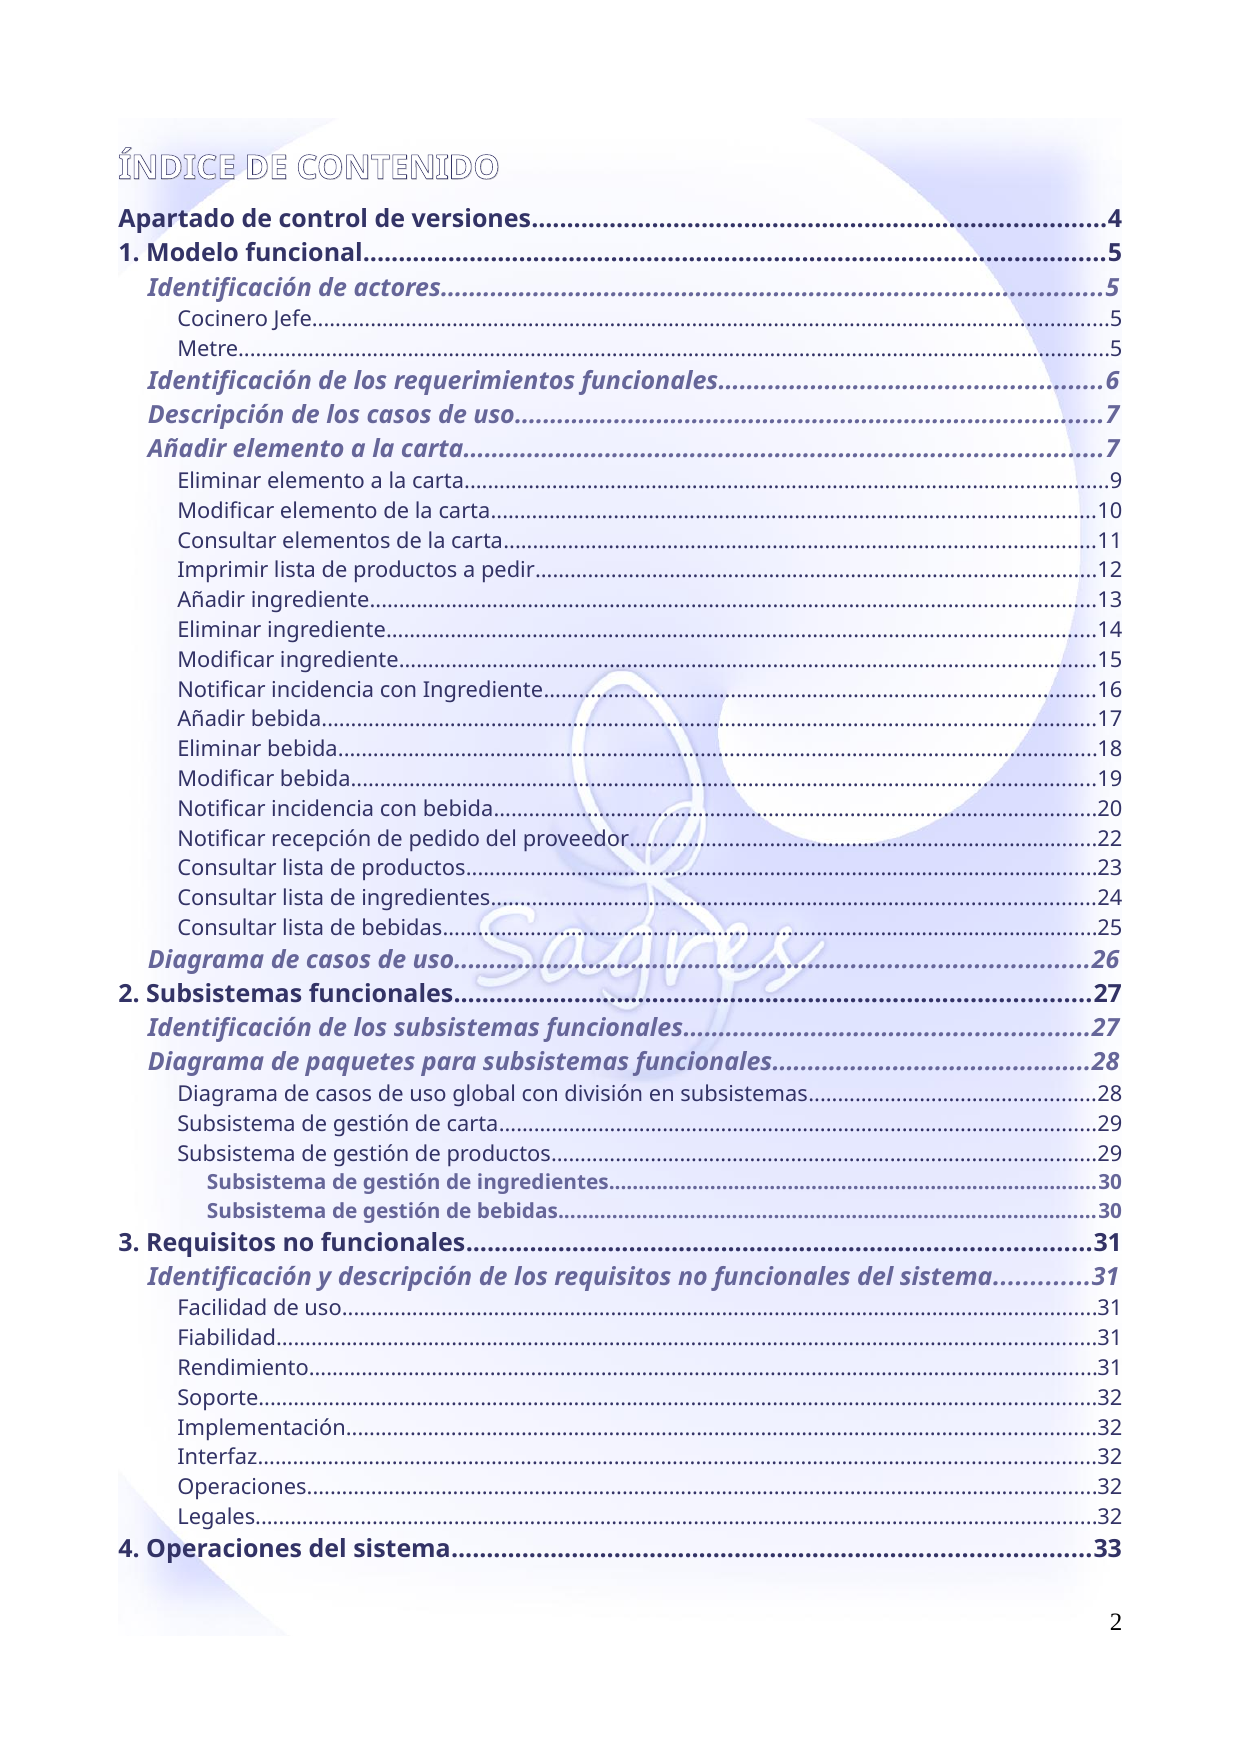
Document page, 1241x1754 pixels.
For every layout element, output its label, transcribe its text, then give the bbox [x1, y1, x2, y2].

text Implementación 32 [177, 1411, 1122, 1441]
text Modificar bebida 19 [177, 763, 1122, 793]
text Fiabilidad 31 [177, 1322, 1122, 1352]
text Rendimiento 31 [177, 1352, 1122, 1382]
text Legales 32 [177, 1501, 1122, 1531]
text Consultar lista de ingredientes 24 [177, 882, 1122, 912]
text Notificar incidencia con Ingrediente 16 [177, 673, 1122, 703]
picture [118, 1258, 177, 1531]
text Subsistema de gestión de ingredientes 30 [207, 1167, 1122, 1196]
text Consultar lista de productos 23 [177, 852, 1122, 882]
text Cocinero Jefe 5 [177, 303, 1122, 333]
picture [118, 269, 177, 976]
text Modificar elemento de la carta 10 [177, 495, 1122, 524]
text Consultar elementos de la carta 11 [177, 524, 1122, 554]
picture [118, 188, 1122, 201]
text Descripción de los casos de uso 7 [148, 397, 1122, 431]
text Eliminar bebida 18 [177, 733, 1122, 763]
text Subsistema de gestión de productos 29 [177, 1137, 1122, 1167]
text Apartado de control de versiones 4 [118, 201, 1122, 235]
text 1. Modelo funcional 5 [118, 235, 1122, 269]
text 2. Subsistemas funcionales 27 [118, 976, 1122, 1010]
text Añadir bebida 17 [177, 703, 1122, 733]
text Notificar recepción de pedido del proveedor 22 [177, 822, 1122, 852]
text 4. Operaciones del sistema 33 [118, 1531, 1122, 1565]
text Identificación de los requerimientos funcionales 6 [148, 363, 1122, 397]
text Modificar ingrediente 15 [177, 644, 1122, 673]
text Imprimir lista de productos a pedir 12 [177, 554, 1122, 584]
text Soporte 32 [177, 1382, 1122, 1411]
text Notificar incidencia con bebida 20 [177, 793, 1122, 822]
text Operaciones 32 [177, 1471, 1122, 1501]
text Identificación de actores 5 [148, 269, 1122, 303]
text Eliminar elemento a la carta 9 [177, 465, 1122, 495]
text Identificación de los subsistemas funcionales 27 [148, 1010, 1122, 1044]
picture [118, 1010, 207, 1224]
text Eliminar ingrediente 14 [177, 614, 1122, 644]
text Interfaz 32 [177, 1441, 1122, 1471]
text Añadir elemento a la carta 7 [148, 431, 1122, 465]
subtitle Índice de contenido [118, 143, 1122, 188]
text Metre 5 [177, 333, 1122, 363]
text Añadir ingrediente 13 [177, 584, 1122, 614]
text Diagrama de casos de uso global con división en subsistemas 28 [177, 1078, 1122, 1108]
text Diagrama de casos de uso 26 [148, 942, 1122, 976]
text Identificación y descripción de los requisitos no funcionales del sistema 31 [148, 1258, 1122, 1292]
text Facilidad de uso 31 [177, 1292, 1122, 1322]
text Consultar lista de bebidas 25 [177, 912, 1122, 942]
text Subsistema de gestión de carta 29 [177, 1108, 1122, 1137]
text 3. Requisitos no funcionales 31 [118, 1224, 1122, 1258]
text Subsistema de gestión de bebidas 30 [207, 1196, 1122, 1224]
picture [118, 118, 1122, 143]
picture [118, 1565, 1122, 1636]
text Diagrama de paquetes para subsistemas funcionales 28 [148, 1044, 1122, 1078]
